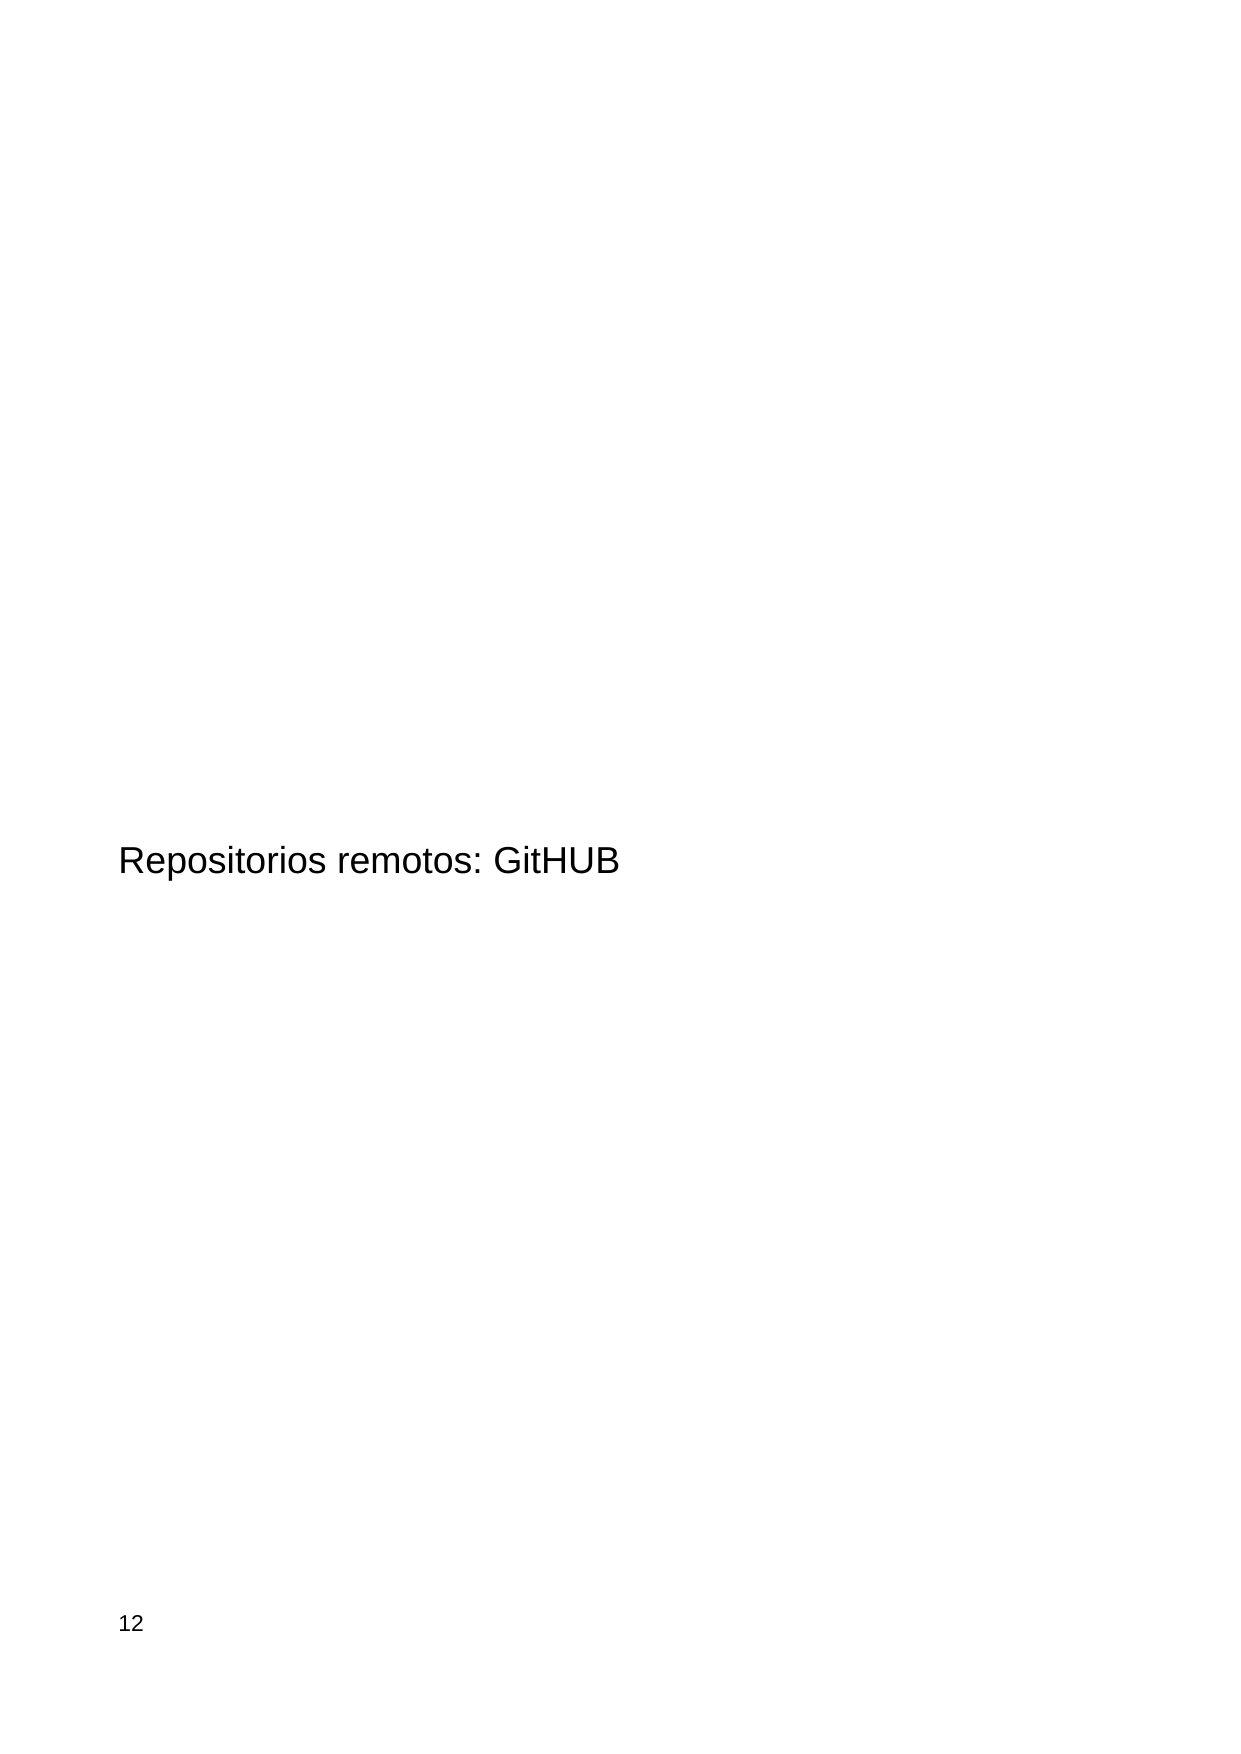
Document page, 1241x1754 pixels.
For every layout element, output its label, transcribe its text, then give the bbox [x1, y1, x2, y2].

text Repositorios remotos: GitHUB [118, 840, 1098, 882]
